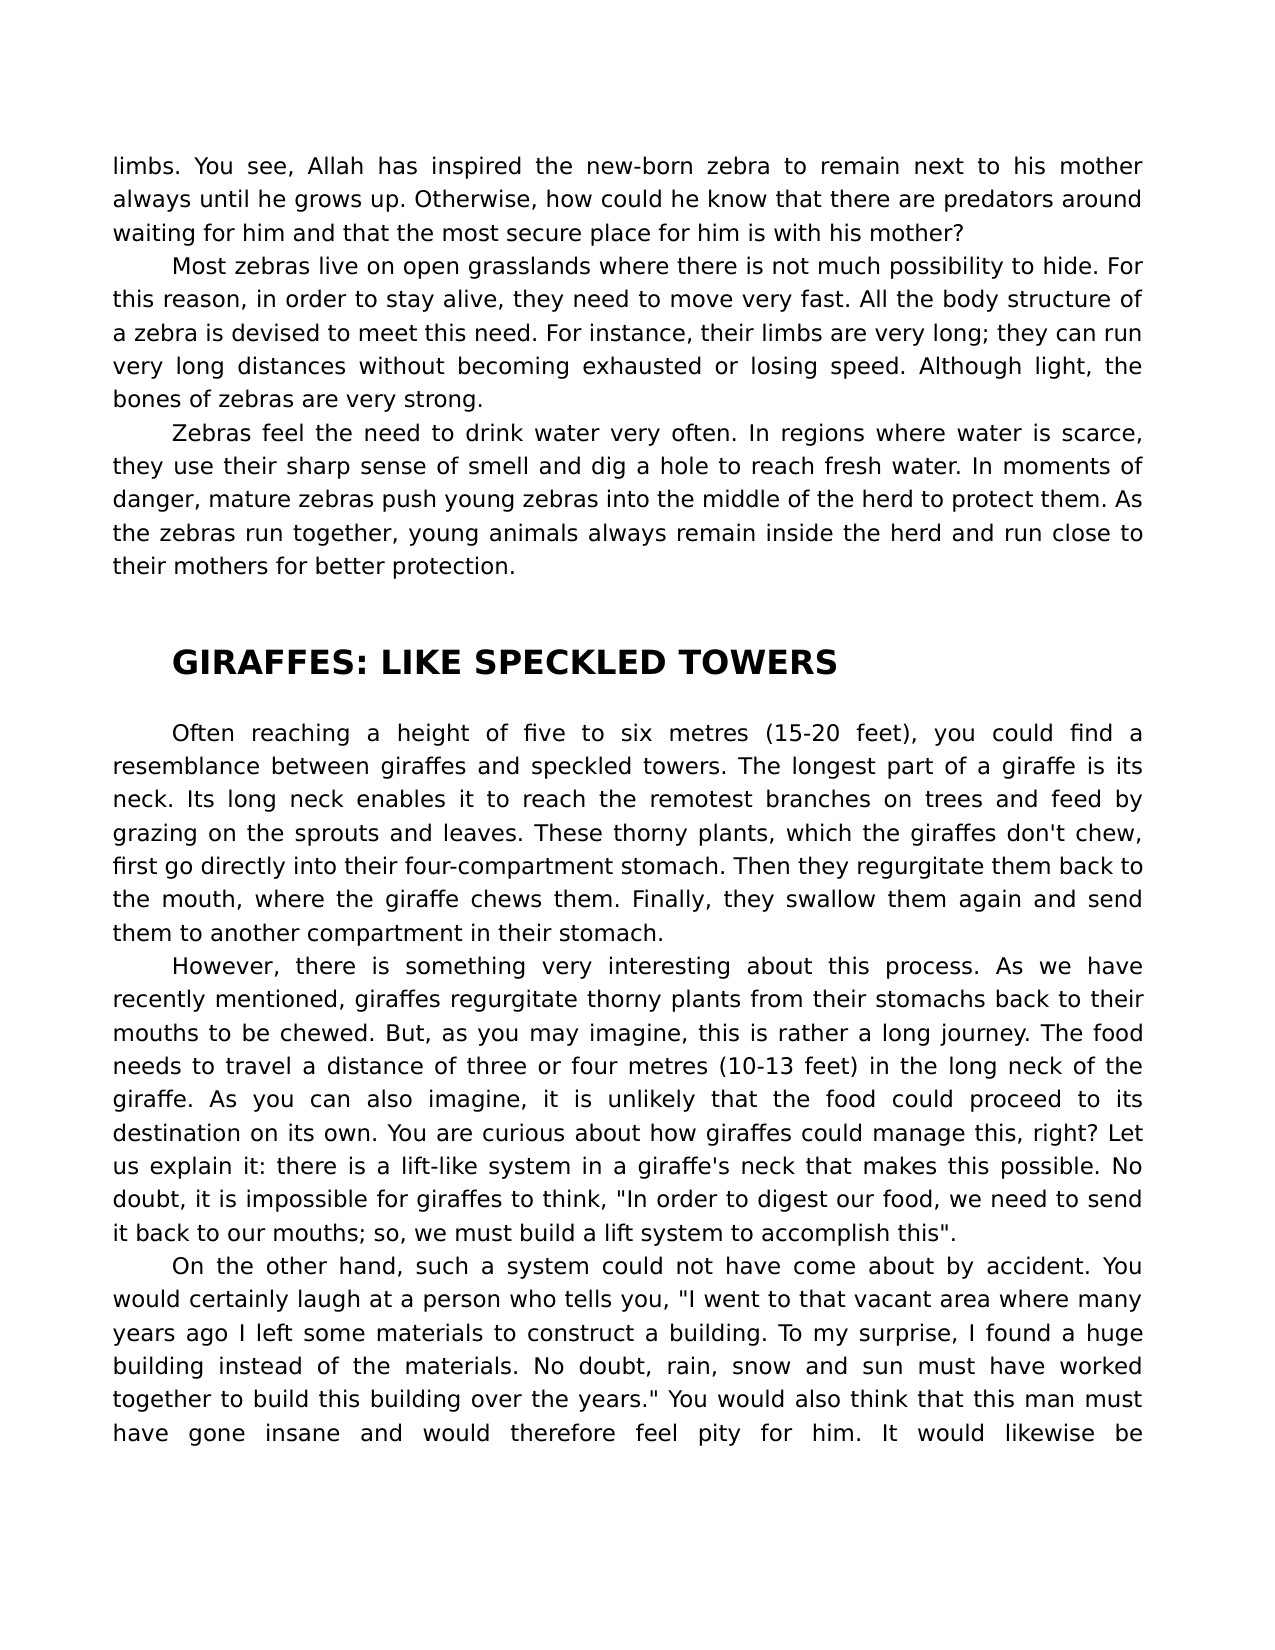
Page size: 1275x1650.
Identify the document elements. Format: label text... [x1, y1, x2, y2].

text Most zebras live on open grasslands where there is not much possibility to hide. For this reason, in order to stay alive, they need to move very fast. All the body structure of a zebra is devised to meet this need. For instance, their limbs are very long; they can run very long distances without becoming exhausted or losing speed. Although light, the bones of zebras are very strong. [112, 248, 1145, 414]
text Zebras feel the need to drink water very often. In regions where water is scarce, they use their sharp sense of smell and dig a hole to reach fresh water. In moments of danger, mature zebras push young zebras into the middle of the herd to protect them. As the zebras run together, young animals always remain inside the herd and run close to their mothers for better protection. [112, 414, 1145, 581]
text Often reaching a height of five to six metres (15-20 feet), you could find a resemblance between giraffes and speckled towers. The longest part of a giraffe is its neck. Its long neck enables it to reach the remotest branches on trees and feed by grazing on the sprouts and leaves. These thorny plants, which the giraffes don't chew, first go directly into their four-compartment stomach. Then they regurgitate them back to the mouth, where the giraffe chews them. Finally, they swallow them again and send them to another compartment in their stomach. [112, 714, 1145, 948]
text However, there is something very interesting about this process. As we have recently mentioned, giraffes regurgitate thorny plants from their stomachs back to their mouths to be chewed. But, as you may imagine, this is rather a long journey. The food needs to travel a distance of three or four metres (10-13 feet) in the long neck of the giraffe. As you can also imagine, it is unlikely that the food could proceed to its destination on its own. You are curious about how giraffes could manage this, right? Let us explain it: there is a lift-like system in a giraffe's neck that makes this possible. No doubt, it is impossible for giraffes to think, "In order to digest our food, we need to send it back to our mouths; so, we must build a lift system to accomplish this". [112, 948, 1145, 1248]
text GIRAFFES: LIKE SPECKLED TOWERS [112, 648, 1145, 681]
text limbs. You see, Allah has inspired the new-born zebra to remain next to his mother always until he grows up. Otherwise, how could he know that there are predators around waiting for him and that the most secure place for him is with his mother? [112, 148, 1145, 248]
text On the other hand, such a system could not have come about by accident. You would certainly laugh at a person who tells you, "I went to that vacant area where many years ago I left some materials to construct a building. To my surprise, I found a huge building instead of the materials. No doubt, rain, snow and sun must have worked together to build this building over the years." You would also think that this man must have gone insane and would therefore feel pity for him. It would likewise be [112, 1248, 1145, 1448]
